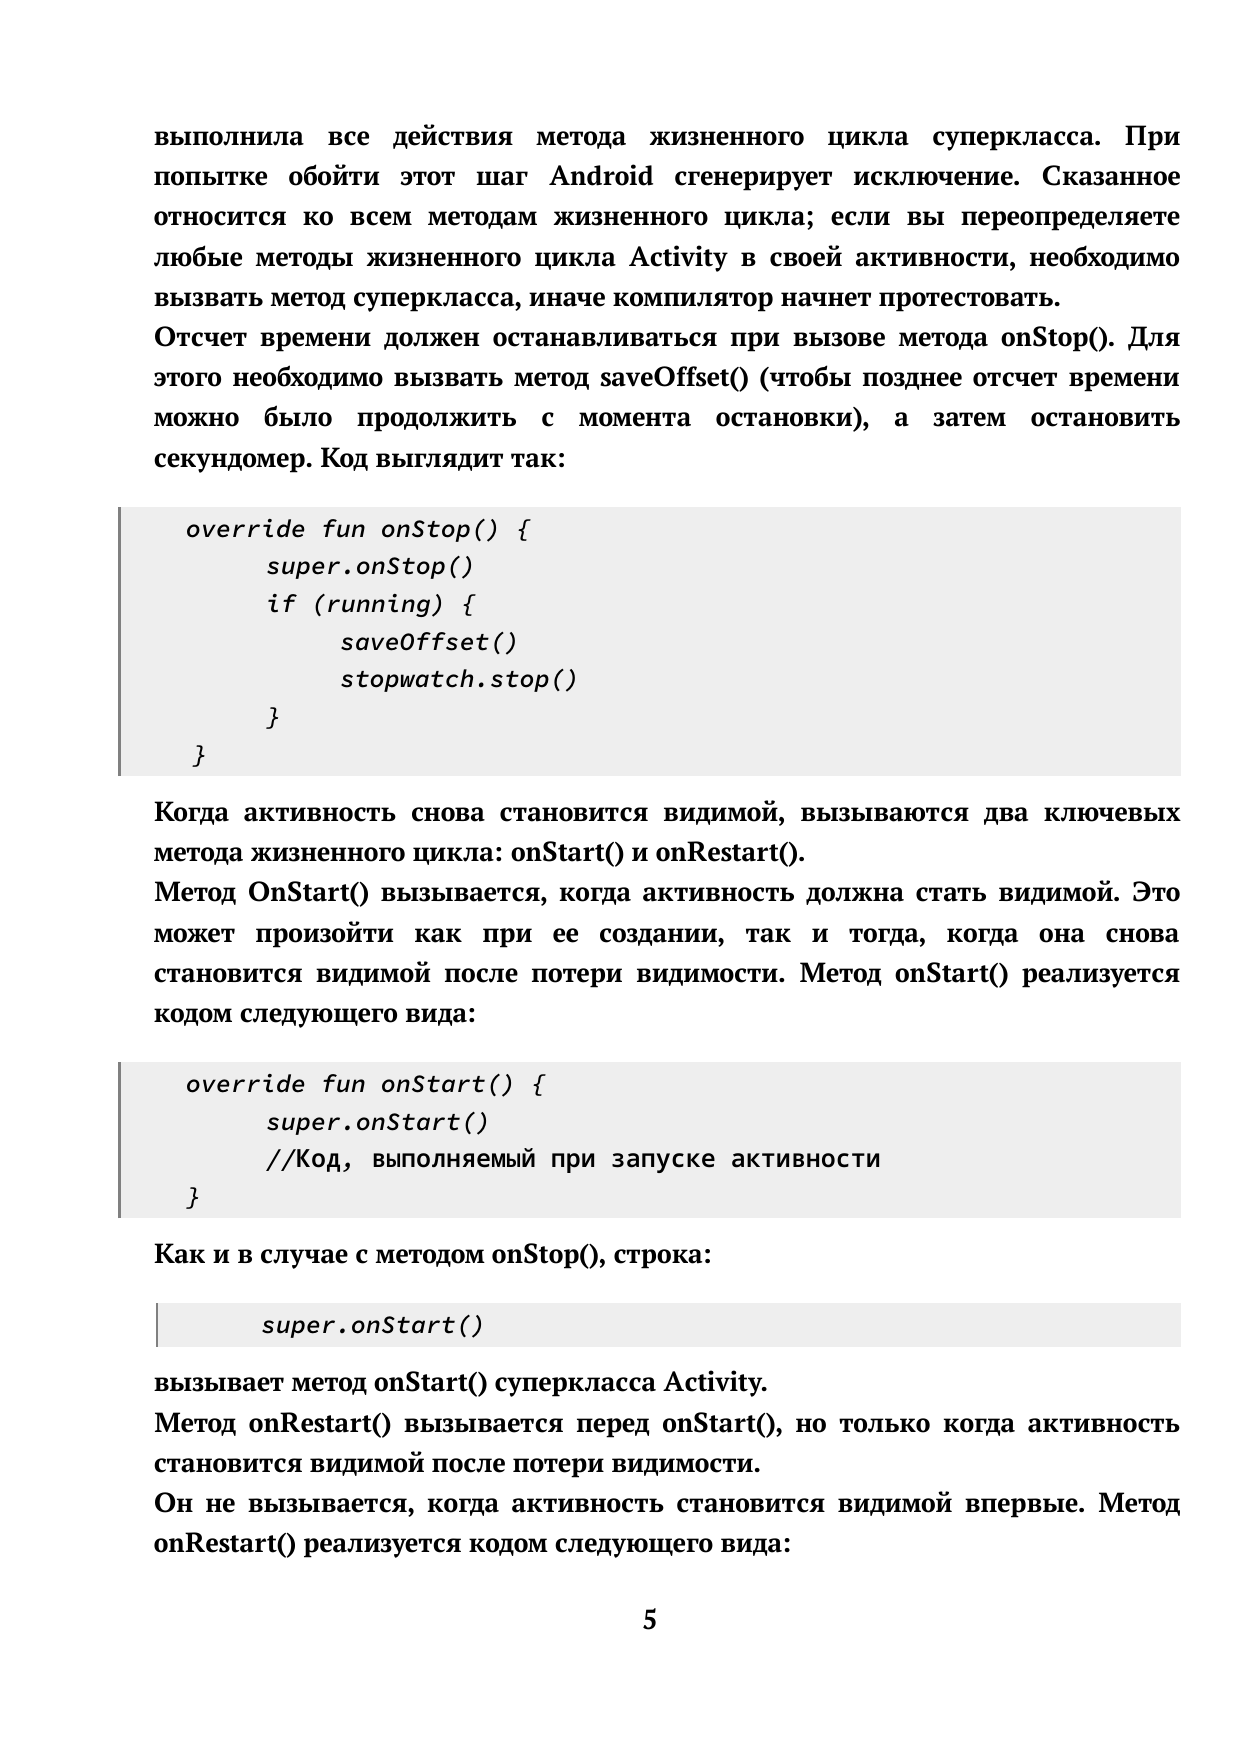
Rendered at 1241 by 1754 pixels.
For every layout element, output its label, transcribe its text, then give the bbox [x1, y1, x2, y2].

list Метод onRestart() вызывается перед onStart(), но только когда активность становится видимой после потери видимости. [118, 1405, 1181, 1478]
list Когда активность снова становится видимой, вызываются два ключевых метода жизненного цикла: onStart() и onRestart(). [118, 794, 1181, 868]
text super.onStart() [121, 1100, 1181, 1137]
text override fun onStart() { [121, 1062, 1181, 1099]
text } [121, 733, 1181, 776]
text override fun onStop() { [121, 507, 1181, 544]
list Он не вызывается, когда активность становится видимой впервые. Метод onRestart() реализуется кодом следующего вида: [118, 1485, 1181, 1559]
text //Код, выполняемый при запуске активности [121, 1137, 1181, 1175]
text } [121, 1175, 1181, 1218]
text if (running) { [121, 582, 1181, 619]
list Как и в случае с методом onStop(), строка: [118, 1236, 1181, 1270]
list Метод OnStart() вызывается, когда активность должна стать видимой. Это может произойти как при ее создании, так и тогда, когда она снова становится видимой после потери видимости. Метод onStart() реализуется кодом следующего вида: [118, 874, 1181, 1029]
text saveOffset() [121, 620, 1181, 657]
text super.onStop() [121, 544, 1181, 582]
list Отсчет времени должен останавливаться при вызове метода onStop(). Для этого необходимо вызвать метод saveOffset() (чтобы позднее отсчет времени можно было продолжить с момента остановки), а затем остановить секундомер. Код выглядит так: [118, 319, 1181, 473]
text stopwatch.stop() [121, 657, 1181, 695]
list super.onStart() [158, 1303, 1181, 1347]
list вызывает метод onStart() суперкласса Activity. [118, 1364, 1181, 1398]
text } [121, 695, 1181, 732]
list выполнила все действия метода жизненного цикла суперкласса. При попытке обойти этот шаг Android сгенерирует исключение. Сказанное относится ко всем методам жизненного цикла; если вы переопределяете любые методы жизненного цикла Activity в своей активности, необходимо вызвать метод суперкласса, иначе компилятор начнет протестовать. [118, 118, 1181, 312]
